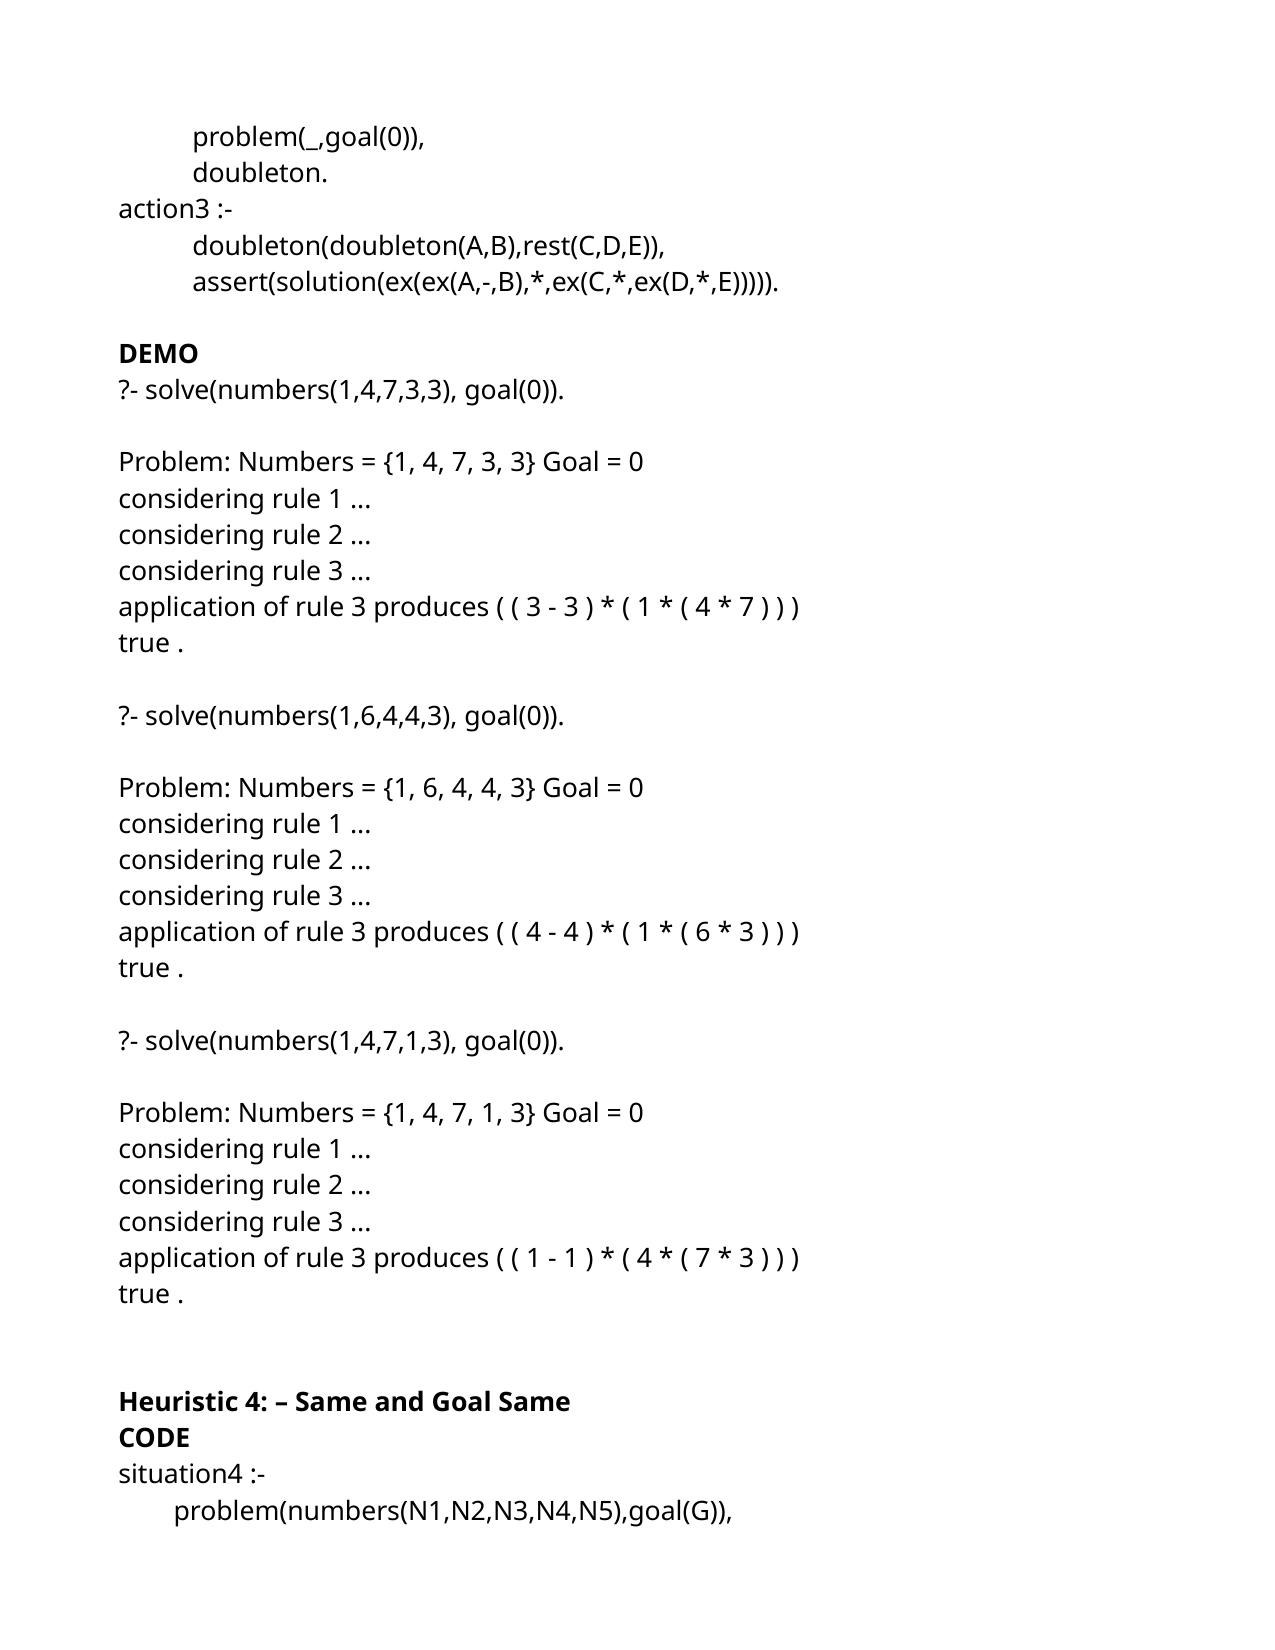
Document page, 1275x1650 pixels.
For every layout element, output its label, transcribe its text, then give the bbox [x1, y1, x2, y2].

text true . [118, 949, 1157, 986]
text considering rule 2 ... [118, 841, 1157, 877]
text Problem: Numbers = {1, 6, 4, 4, 3} Goal = 0 [118, 769, 1157, 805]
text CODE [118, 1419, 1157, 1456]
text ?- solve(numbers(1,4,7,3,3), goal(0)). [118, 371, 1157, 407]
text considering rule 1 ... [118, 479, 1157, 516]
text considering rule 3 ... [118, 877, 1157, 913]
text considering rule 3 ... [118, 1202, 1157, 1239]
text true . [118, 1275, 1157, 1311]
text problem(numbers(N1,N2,N3,N4,N5),goal(G)), [118, 1492, 1157, 1528]
text application of rule 3 produces ( ( 4 - 4 ) * ( 1 * ( 6 * 3 ) ) ) [118, 913, 1157, 949]
text doubleton. [118, 154, 1157, 190]
text considering rule 2 ... [118, 516, 1157, 552]
text considering rule 2 ... [118, 1166, 1157, 1202]
text true . [118, 624, 1157, 660]
text assert(solution(ex(ex(A,-,B),*,ex(C,*,ex(D,*,E))))). [118, 263, 1157, 299]
text Problem: Numbers = {1, 4, 7, 3, 3} Goal = 0 [118, 443, 1157, 479]
text Problem: Numbers = {1, 4, 7, 1, 3} Goal = 0 [118, 1094, 1157, 1130]
text Heuristic 4: – Same and Goal Same [118, 1383, 1157, 1419]
text ?- solve(numbers(1,6,4,4,3), goal(0)). [118, 696, 1157, 733]
text problem(_,goal(0)), [118, 118, 1157, 154]
text doubleton(doubleton(A,B),rest(C,D,E)), [118, 227, 1157, 263]
text considering rule 1 ... [118, 805, 1157, 841]
text considering rule 1 ... [118, 1130, 1157, 1166]
text considering rule 3 ... [118, 552, 1157, 588]
text DEMO [118, 335, 1157, 371]
text situation4 :- [118, 1456, 1157, 1492]
text ?- solve(numbers(1,4,7,1,3), goal(0)). [118, 1022, 1157, 1058]
text application of rule 3 produces ( ( 3 - 3 ) * ( 1 * ( 4 * 7 ) ) ) [118, 588, 1157, 624]
text application of rule 3 produces ( ( 1 - 1 ) * ( 4 * ( 7 * 3 ) ) ) [118, 1239, 1157, 1275]
text action3 :- [118, 190, 1157, 227]
